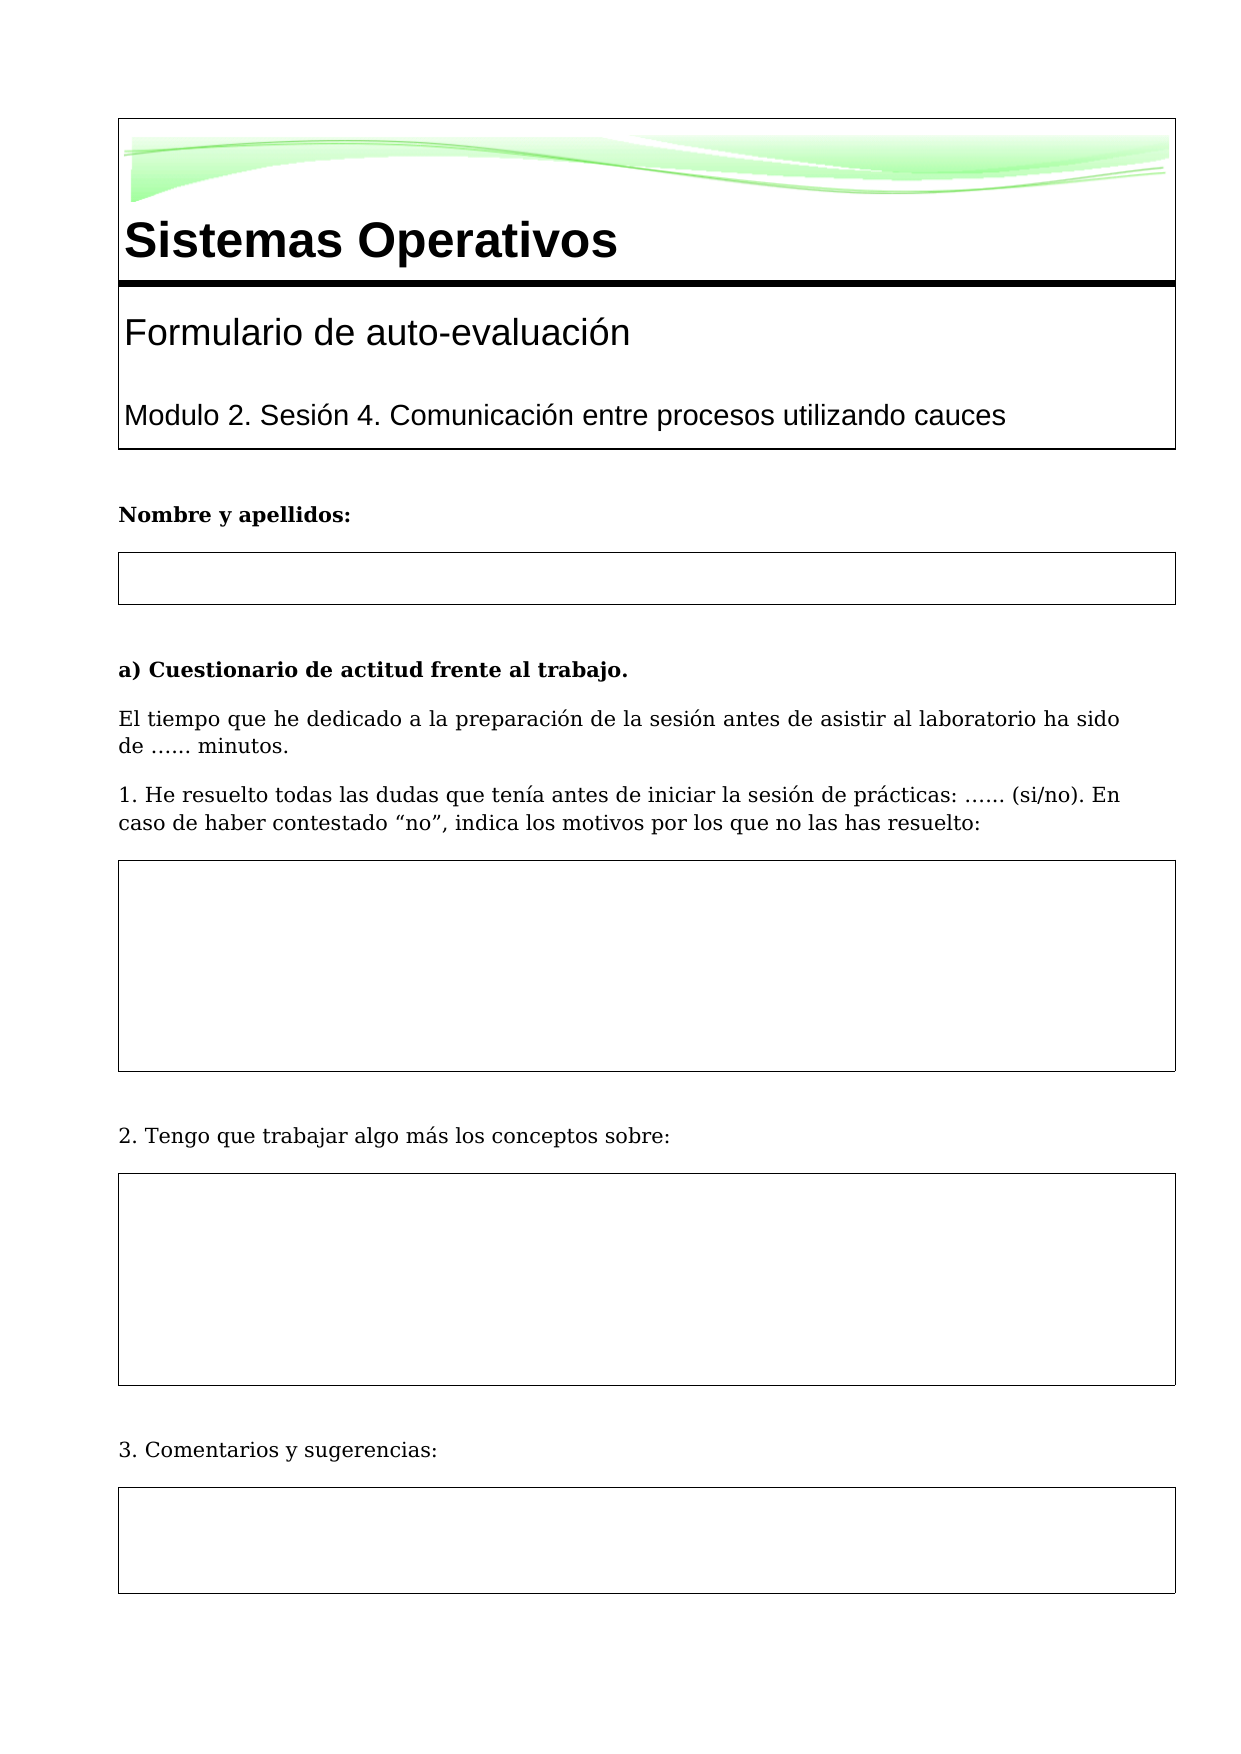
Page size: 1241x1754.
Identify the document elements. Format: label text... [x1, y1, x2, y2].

text 1. He resuelto todas las dudas que tenía antes de iniciar la sesión de prácticas: …... (si/no). En caso de haber contestado “no”, indica los motivos por los que no las has resuelto: [118, 783, 1122, 835]
table_cell Formulario de auto-evaluación Modulo 2. Sesión 4. Comunicación entre procesos utilizando cauces [119, 287, 1175, 448]
text a) Cuestionario de actitud frente al trabajo. [118, 658, 1122, 682]
text Nombre y apellidos: [118, 503, 1122, 527]
table_header Sistemas Operativos [119, 119, 1175, 280]
table_header [119, 553, 1175, 604]
table_header [119, 1174, 1175, 1385]
table_header [119, 861, 1175, 1071]
text 3. Comentarios y sugerencias: [118, 1438, 1122, 1462]
text 2. Tengo que trabajar algo más los conceptos sobre: [118, 1124, 1122, 1149]
text El tiempo que he dedicado a la preparación de la sesión antes de asistir al laboratorio ha sido de …... minutos. [118, 707, 1122, 759]
table_header [119, 1488, 1175, 1593]
